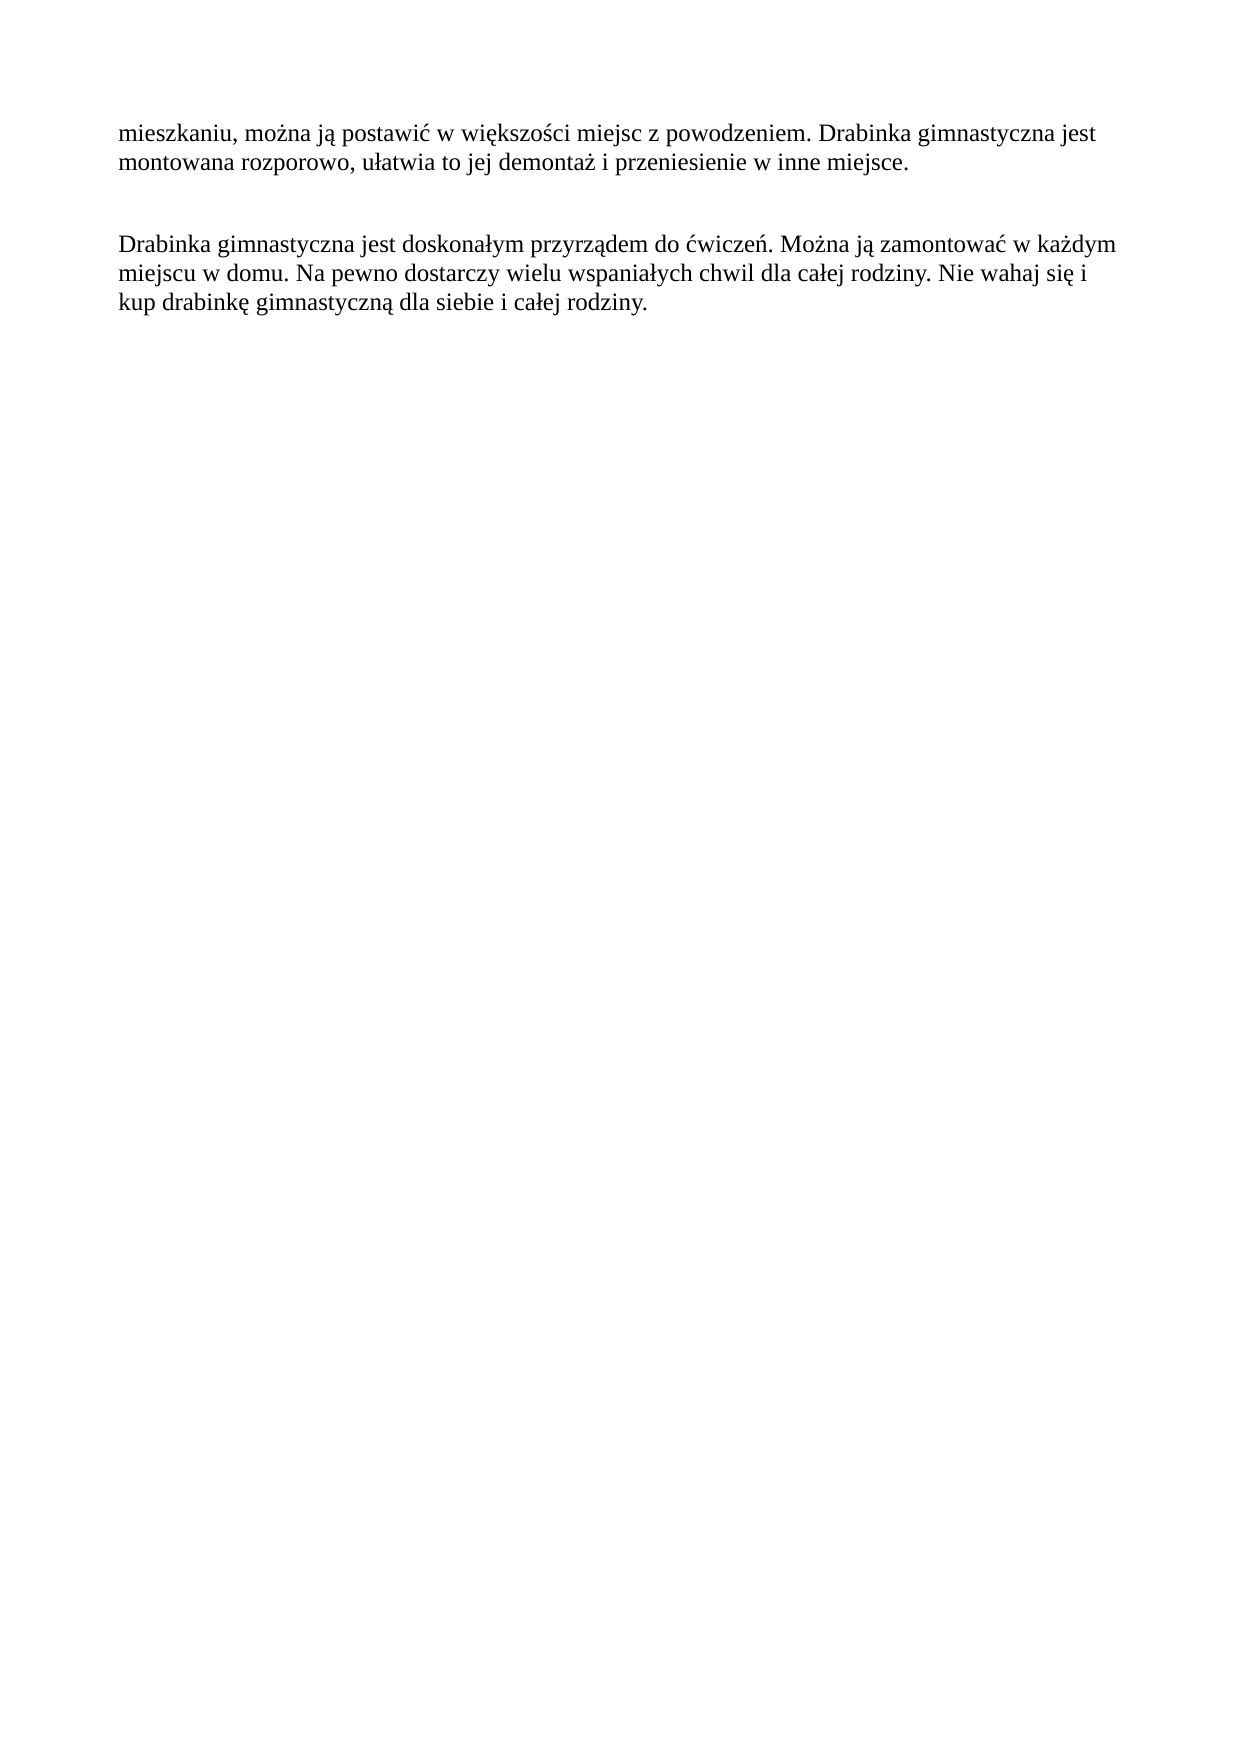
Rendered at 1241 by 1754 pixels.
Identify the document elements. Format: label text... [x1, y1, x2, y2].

text Drabinka gimnastyczna jest doskonałym przyrządem do ćwiczeń. Można ją zamontować w każdym miejscu w domu. Na pewno dostarczy wielu wspaniałych chwil dla całej rodziny. Nie wahaj się i kup drabinkę gimnastyczną dla siebie i całej rodziny. [118, 229, 1122, 316]
text mieszkaniu, można ją postawić w większości miejsc z powodzeniem. Drabinka gimnastyczna jest montowana rozporowo, ułatwia to jej demontaż i przeniesienie w inne miejsce. [118, 118, 1122, 176]
